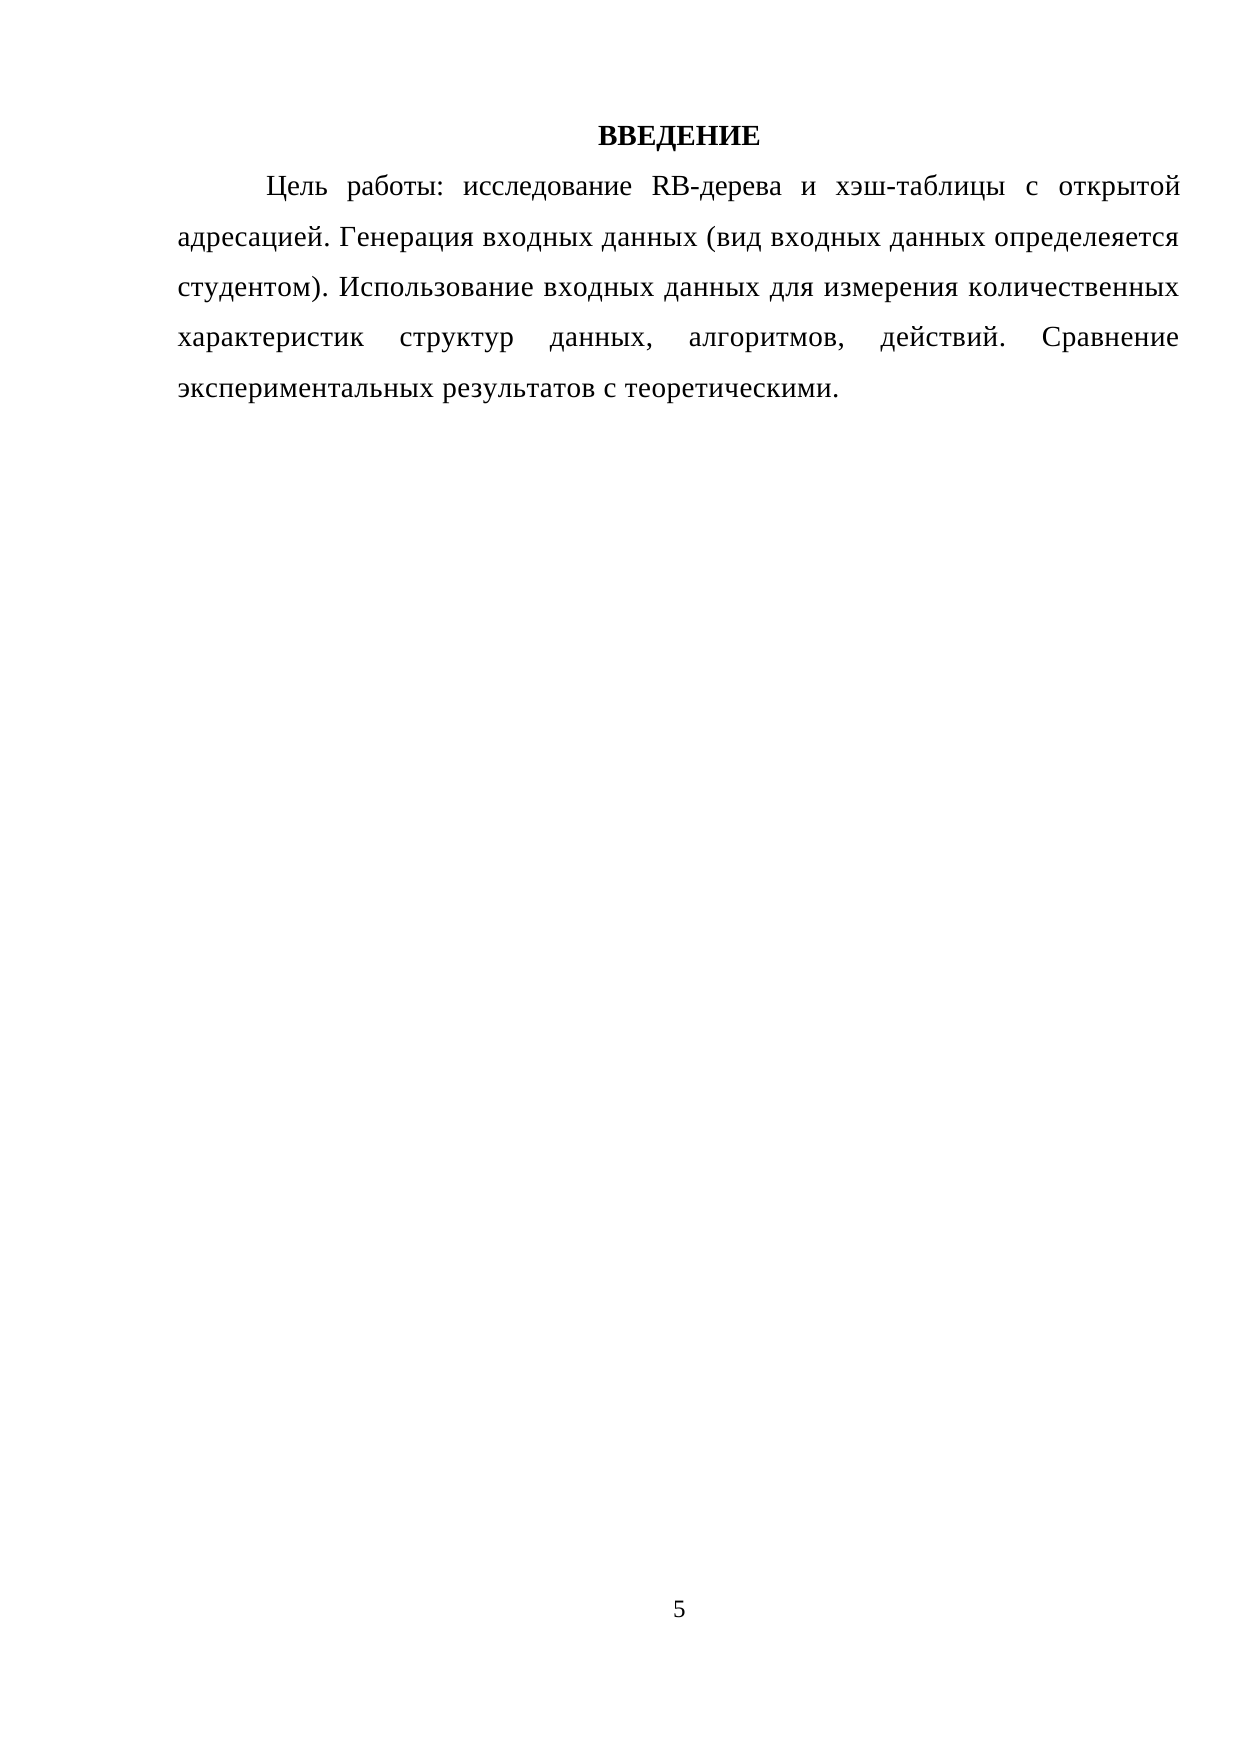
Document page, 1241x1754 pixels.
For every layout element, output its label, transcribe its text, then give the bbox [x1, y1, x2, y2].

text ВВЕДЕНИЕ [177, 118, 1181, 152]
text Цель работы: исследование RB-дерева и хэш-таблицы с открытой адресацией. Генерация входных данных (вид входных данных определеяется студентом). Использование входных данных для измерения количественных характеристик структур данных, алгоритмов, действий. Сравнение экспериментальных результатов с теоретическими. [177, 168, 1181, 403]
